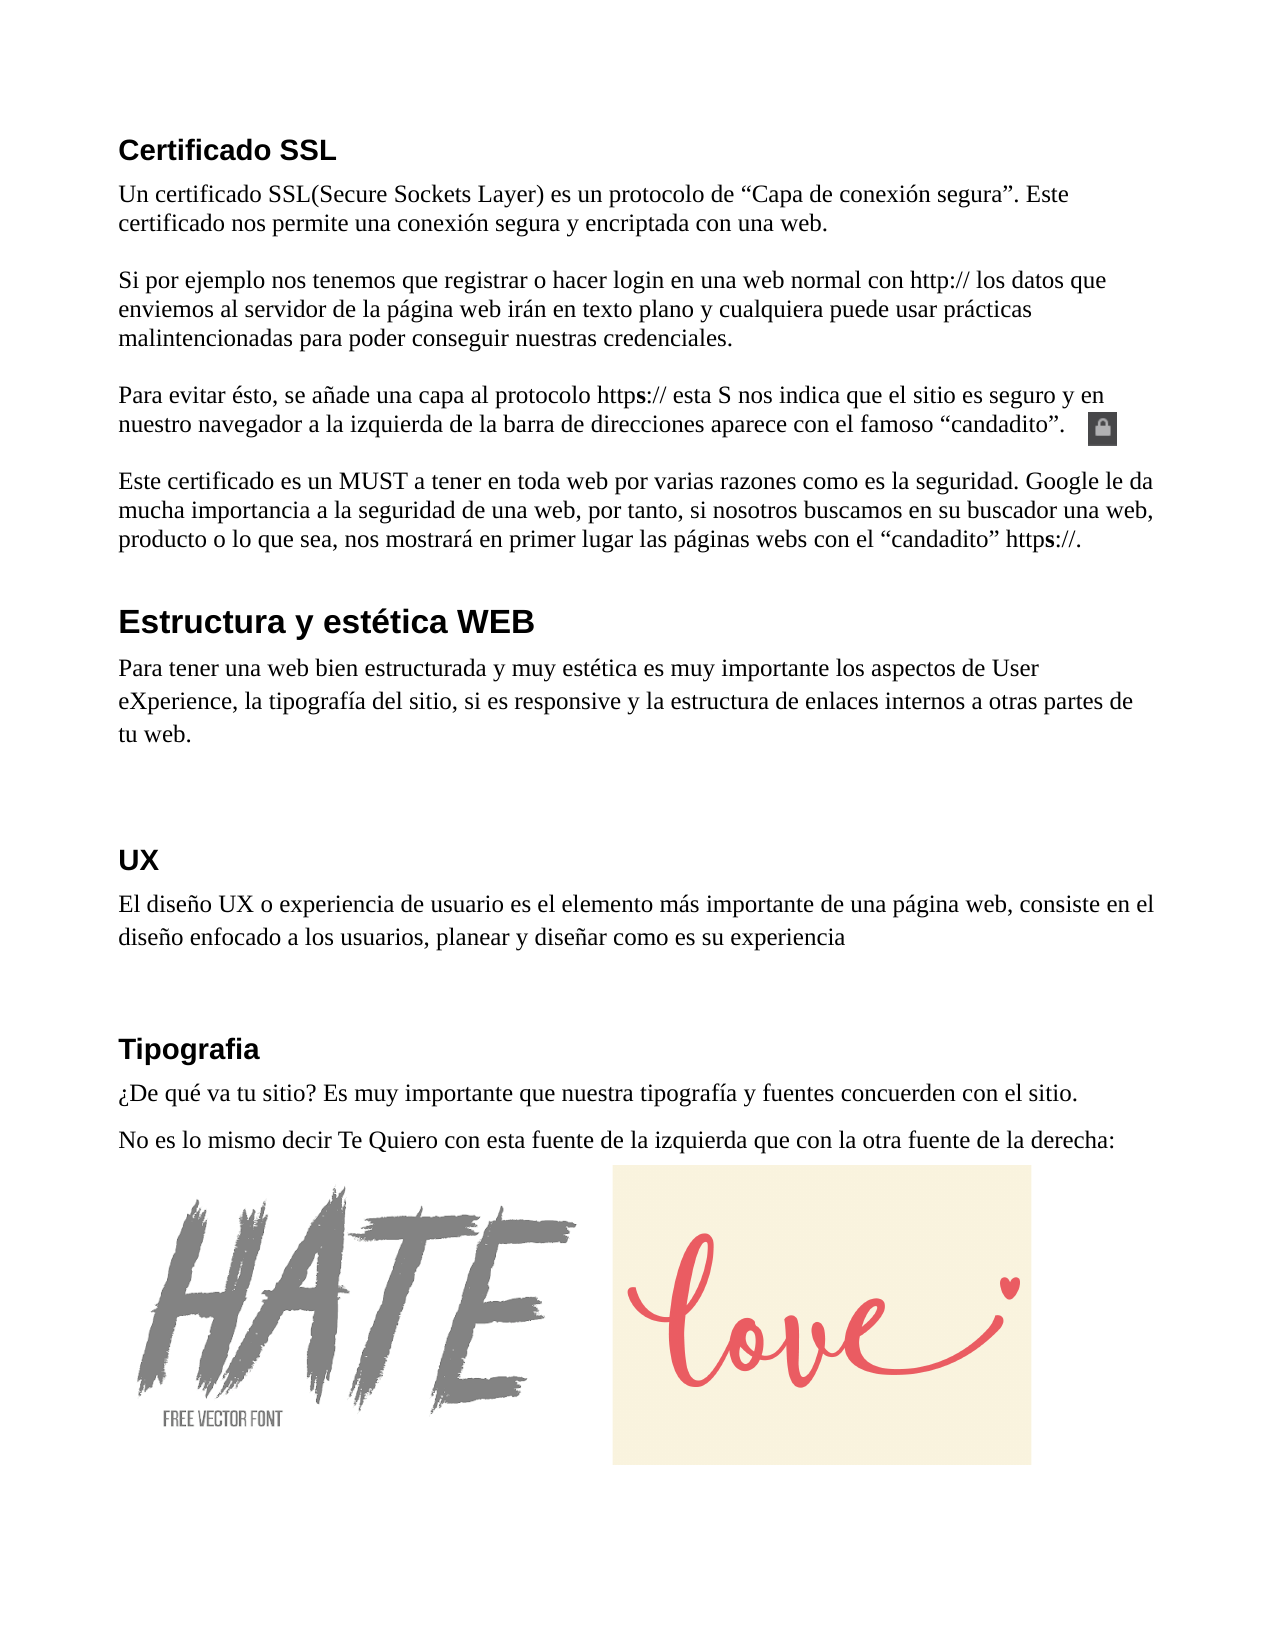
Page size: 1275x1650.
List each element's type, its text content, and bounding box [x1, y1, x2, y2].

text Si por ejemplo nos tenemos que registrar o hacer login en una web normal con http:// los datos que enviemos al servidor de la página web irán en texto plano y cualquiera puede usar prácticas malintencionadas para poder conseguir nuestras credenciales. [118, 265, 1157, 351]
text El diseño UX o experiencia de usuario es el elemento más importante de una página web, consiste en el diseño enfocado a los usuarios, planear y diseñar como es su experiencia [118, 889, 1157, 951]
text ¿De qué va tu sitio? Es muy importante que nuestra tipografía y fuentes concuerden con el sitio. [118, 1078, 1157, 1107]
text Para tener una web bien estructurada y muy estética es muy importante los aspectos de User eXperience, la tipografía del sitio, si es responsive y la estructura de enlaces internos a otras partes de tu web. [118, 653, 1157, 748]
text Este certificado es un MUST a tener en toda web por varias razones como es la seguridad. Google le da mucha importancia a la seguridad de una web, por tanto, si nosotros buscamos en su buscador una web, producto o lo que sea, nos mostrará en primer lugar las páginas webs con el “candadito” https://. [118, 466, 1157, 553]
picture [612, 1165, 1032, 1465]
text No es lo mismo decir Te Quiero con esta fuente de la izquierda que con la otra fuente de la derecha: [118, 1125, 1157, 1154]
subtitle Certificado SSL [118, 133, 1157, 166]
text Para evitar ésto, se añade una capa al protocolo https:// esta S nos indica que el sitio es seguro y en nuestro navegador a la izquierda de la barra de direcciones aparece con el famoso “candadito”. [118, 380, 1157, 438]
subtitle Estructura y estética WEB [118, 602, 1157, 641]
subtitle UX [118, 842, 1157, 876]
text Un certificado SSL(Secure Sockets Layer) es un protocolo de “Capa de conexión segura”. Este certificado nos permite una conexión segura y encriptada con una web. [118, 179, 1157, 236]
picture [1088, 412, 1117, 446]
picture [130, 1167, 583, 1449]
subtitle Tipografia [118, 1032, 1157, 1065]
